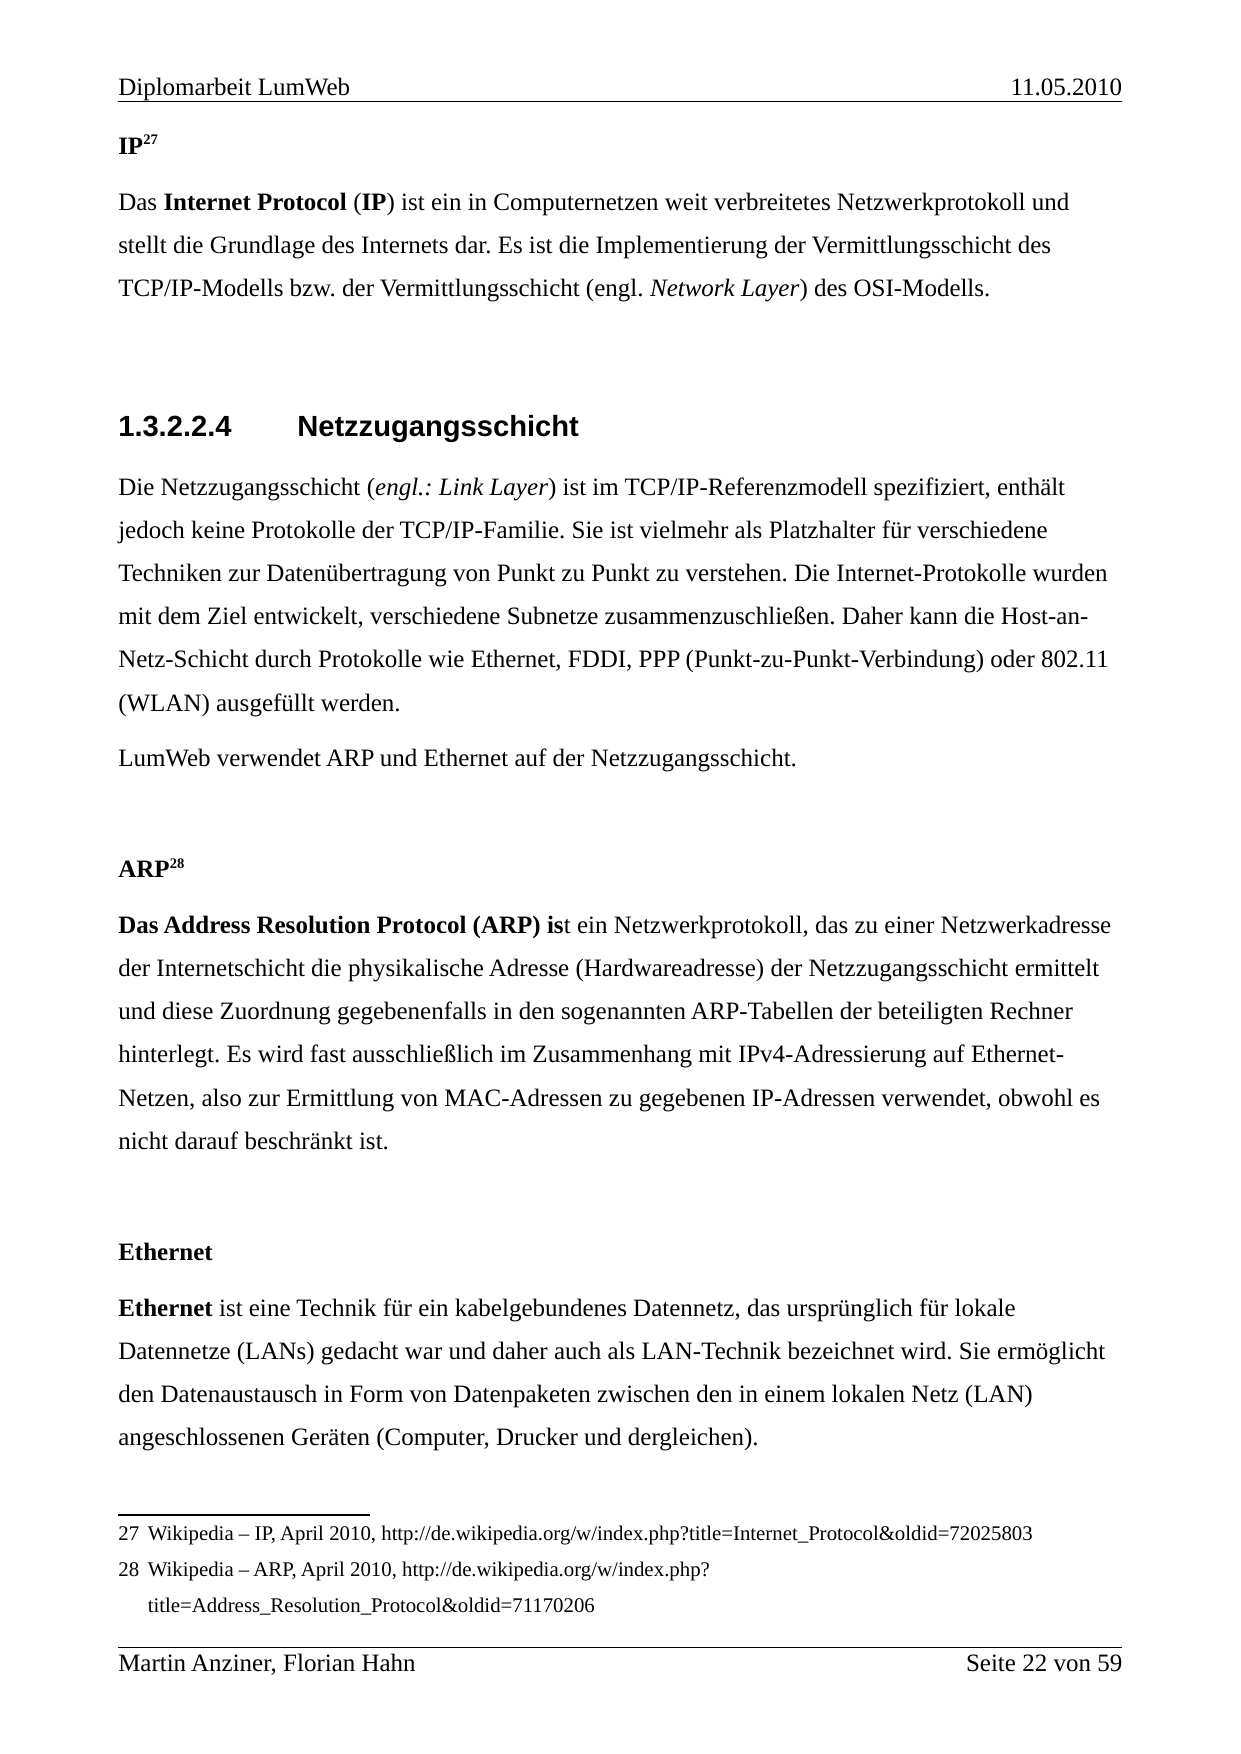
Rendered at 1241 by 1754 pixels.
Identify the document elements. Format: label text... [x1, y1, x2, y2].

text Wikipedia – IP, April 2010, http://de.wikipedia.org/w/index.php?title=Internet_Protocol&oldid=72025803 [118, 1521, 1122, 1545]
text Das Address Resolution Protocol (ARP) ist ein Netzwerkprotokoll, das zu einer Netzwerkadresse der Internetschicht die physikalische Adresse (Hardwareadresse) der Netzzugangsschicht ermittelt und diese Zuordnung gegebenenfalls in den sogenannten ARP-Tabellen der beteiligten Rechner hinterlegt. Es wird fast ausschließlich im Zusammenhang mit IPv4-Adressierung auf Ethernet-Netzen, also zur Ermittlung von MAC-Adressen zu gegebenen IP-Adressen verwendet, obwohl es nicht darauf beschränkt ist. [118, 910, 1122, 1154]
text Ethernet ist eine Technik für ein kabelgebundenes Datennetz, das ursprünglich für lokale Datennetze (LANs) gedacht war und daher auch als LAN-Technik bezeichnet wird. Sie ermöglicht den Datenaustausch in Form von Datenpaketen zwischen den in einem lokalen Netz (LAN) angeschlossenen Geräten (Computer, Drucker und dergleichen). [118, 1293, 1122, 1451]
text Wikipedia – ARP, April 2010, http://de.wikipedia.org/w/index.php?title=Address_Resolution_Protocol&oldid=71170206 [118, 1557, 1122, 1617]
subtitle Netzzugangsschicht [118, 409, 1122, 443]
text Das Internet Protocol (IP) ist ein in Computernetzen weit verbreitetes Netzwerkprotokoll und stellt die Grundlage des Internets dar. Es ist die Implementierung der Vermittlungsschicht des TCP/IP-Modells bzw. der Vermittlungsschicht (engl. Network Layer) des OSI-Modells. [118, 187, 1122, 302]
text ARP [118, 854, 1122, 883]
text LumWeb verwendet ARP und Ethernet auf der Netzzugangsschicht. [118, 743, 1122, 772]
text Ethernet [118, 1237, 1122, 1266]
text IP [118, 131, 1122, 160]
text Die Netzzugangsschicht (engl.: Link Layer) ist im TCP/IP-Referenzmodell spezifiziert, enthält jedoch keine Protokolle der TCP/IP-Familie. Sie ist vielmehr als Platzhalter für verschiedene Techniken zur Datenübertragung von Punkt zu Punkt zu verstehen. Die Internet-Protokolle wurden mit dem Ziel entwickelt, verschiedene Subnetze zusammenzuschließen. Daher kann die Host-an-Netz-Schicht durch Protokolle wie Ethernet, FDDI, PPP (Punkt-zu-Punkt-Verbindung) oder 802.11 (WLAN) ausgefüllt werden. [118, 472, 1122, 716]
